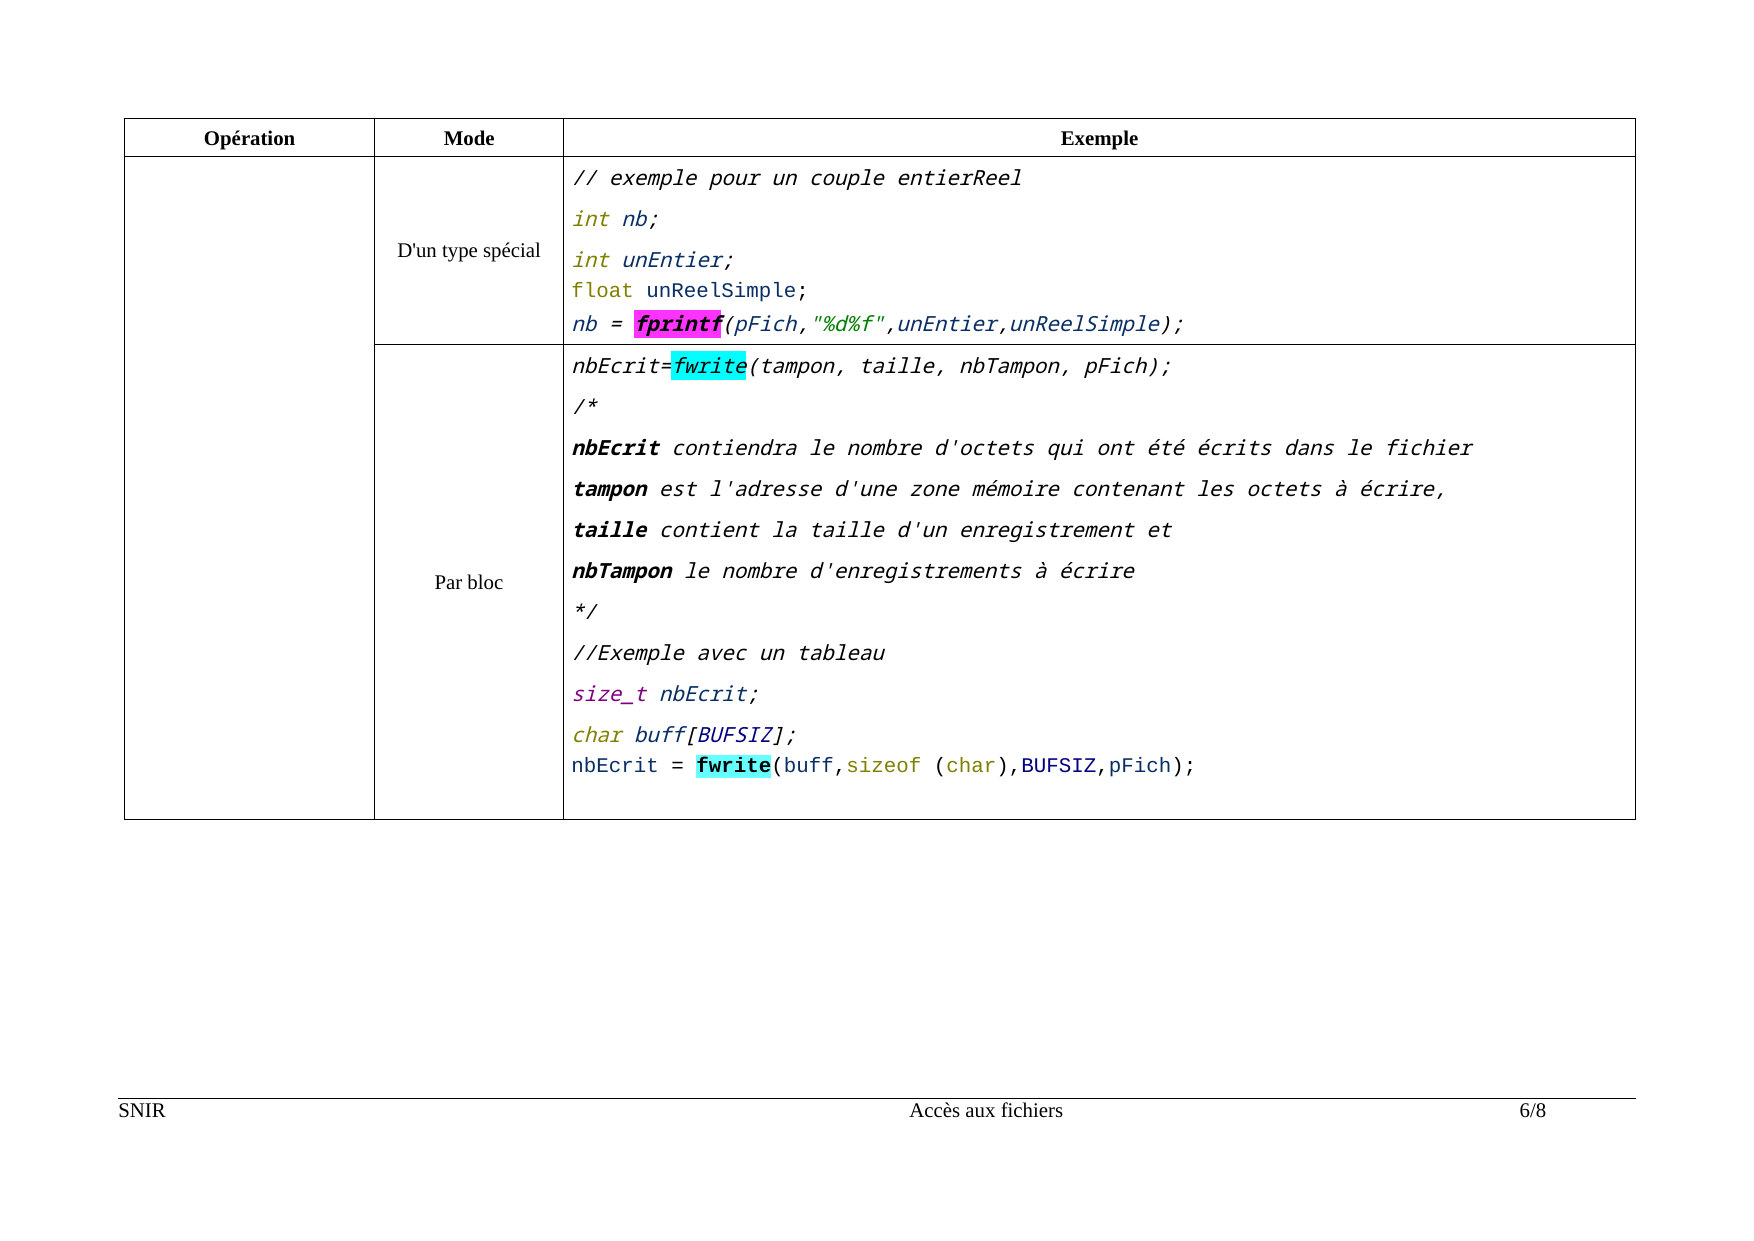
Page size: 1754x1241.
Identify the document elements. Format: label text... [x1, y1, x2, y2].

table_header Mode [375, 119, 563, 156]
table_header Opération [125, 119, 374, 156]
table_cell Par bloc [375, 345, 563, 819]
table_cell // exemple pour un couple entierReel int nb; int unEntier; float unReelSimple; nb = fprintf(pFich,"%d%f",unEntier,unReelSimple); [564, 157, 1635, 344]
table_header Exemple [564, 119, 1635, 156]
table_cell nbEcrit=fwrite(tampon, taille, nbTampon, pFich); /* nbEcrit contiendra le nombre d'octets qui ont été écrits dans le fichier tampon est l'adresse d'une zone mémoire contenant les octets à écrire, taille contient la taille d'un enregistrement et nbTampon le nombre d'enregistrements à écrire */ //Exemple avec un tableau size_t nbEcrit; char buff[BUFSIZ]; nbEcrit = fwrite(buff,sizeof (char),BUFSIZ,pFich); [564, 345, 1635, 819]
table_cell D'un type spécial [375, 157, 563, 344]
table_cell [125, 157, 374, 819]
